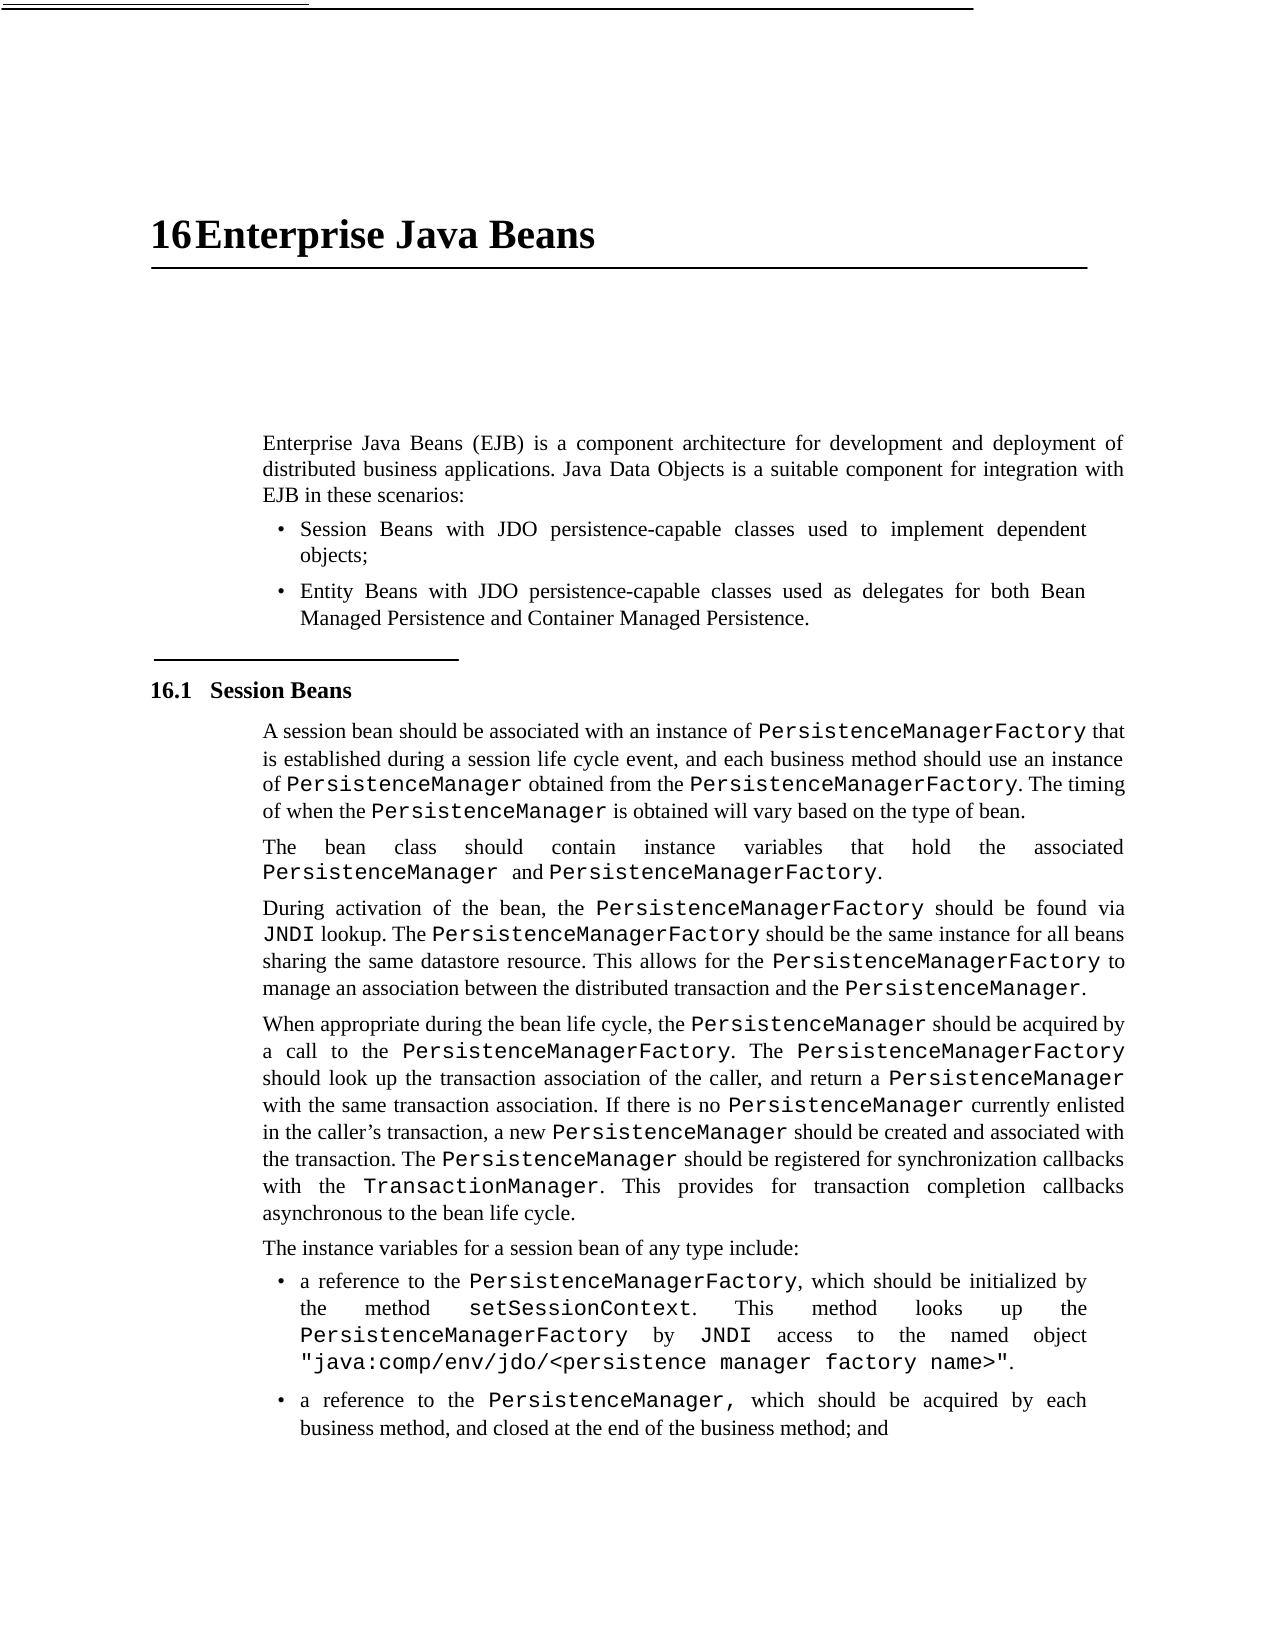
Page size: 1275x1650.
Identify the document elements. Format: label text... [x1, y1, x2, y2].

text • a reference to the PersistenceManagerFactory, which should be initialized by the method setSessionContext. This method looks up the PersistenceManagerFactory by JNDI access to the named object "java:comp/env/jdo/<persistence manager factory name>". [277, 1268, 1087, 1376]
text A session bean should be associated with an instance of PersistenceManagerFactory that is established during a session life cycle event, and each business method should use an instance of PersistenceManager obtained from the PersistenceManagerFactory. The timing of when the PersistenceManager is obtained will vary based on the type of bean. [262, 718, 1125, 825]
text During activation of the bean, the PersistenceManagerFactory should be found via JNDI lookup. The PersistenceManagerFactory should be the same instance for all beans sharing the same datastore resource. This allows for the PersistenceManagerFactory to manage an association between the distributed transaction and the PersistenceManager. [262, 894, 1125, 1002]
text • Session Beans with JDO persistence-capable classes used to implement dependent objects; [277, 515, 1087, 567]
text When appropriate during the bean life cycle, the PersistenceManager should be acquired by a call to the PersistenceManagerFactory. The PersistenceManagerFactory should look up the transaction association of the caller, and return a PersistenceManager with the same transaction association. If there is no PersistenceManager currently enlisted in the caller’s transaction, a new PersistenceManager should be created and associated with the transaction. The PersistenceManager should be registered for synchronization callbacks with the TransactionManager. This provides for transaction completion callbacks asynchronous to the bean life cycle. [262, 1011, 1125, 1226]
text • Entity Beans with JDO persistence-capable classes used as delegates for both Bean Managed Persistence and Container Managed Persistence. [277, 578, 1087, 630]
text Enterprise Java Beans (EJB) is a component architecture for development and deployment of distributed business applications. Java Data Objects is a suitable component for integration with EJB in these scenarios: [262, 429, 1125, 507]
text The bean class should contain instance variables that hold the associated PersistenceManager and PersistenceManagerFactory. [262, 833, 1125, 886]
text • a reference to the PersistenceManager, which should be acquired by each business method, and closed at the end of the business method; and [277, 1387, 1087, 1440]
text The instance variables for a session bean of any type include: [262, 1234, 1125, 1260]
subtitle Session Beans [150, 676, 1125, 703]
subtitle Enterprise Java Beans [150, 210, 1125, 258]
